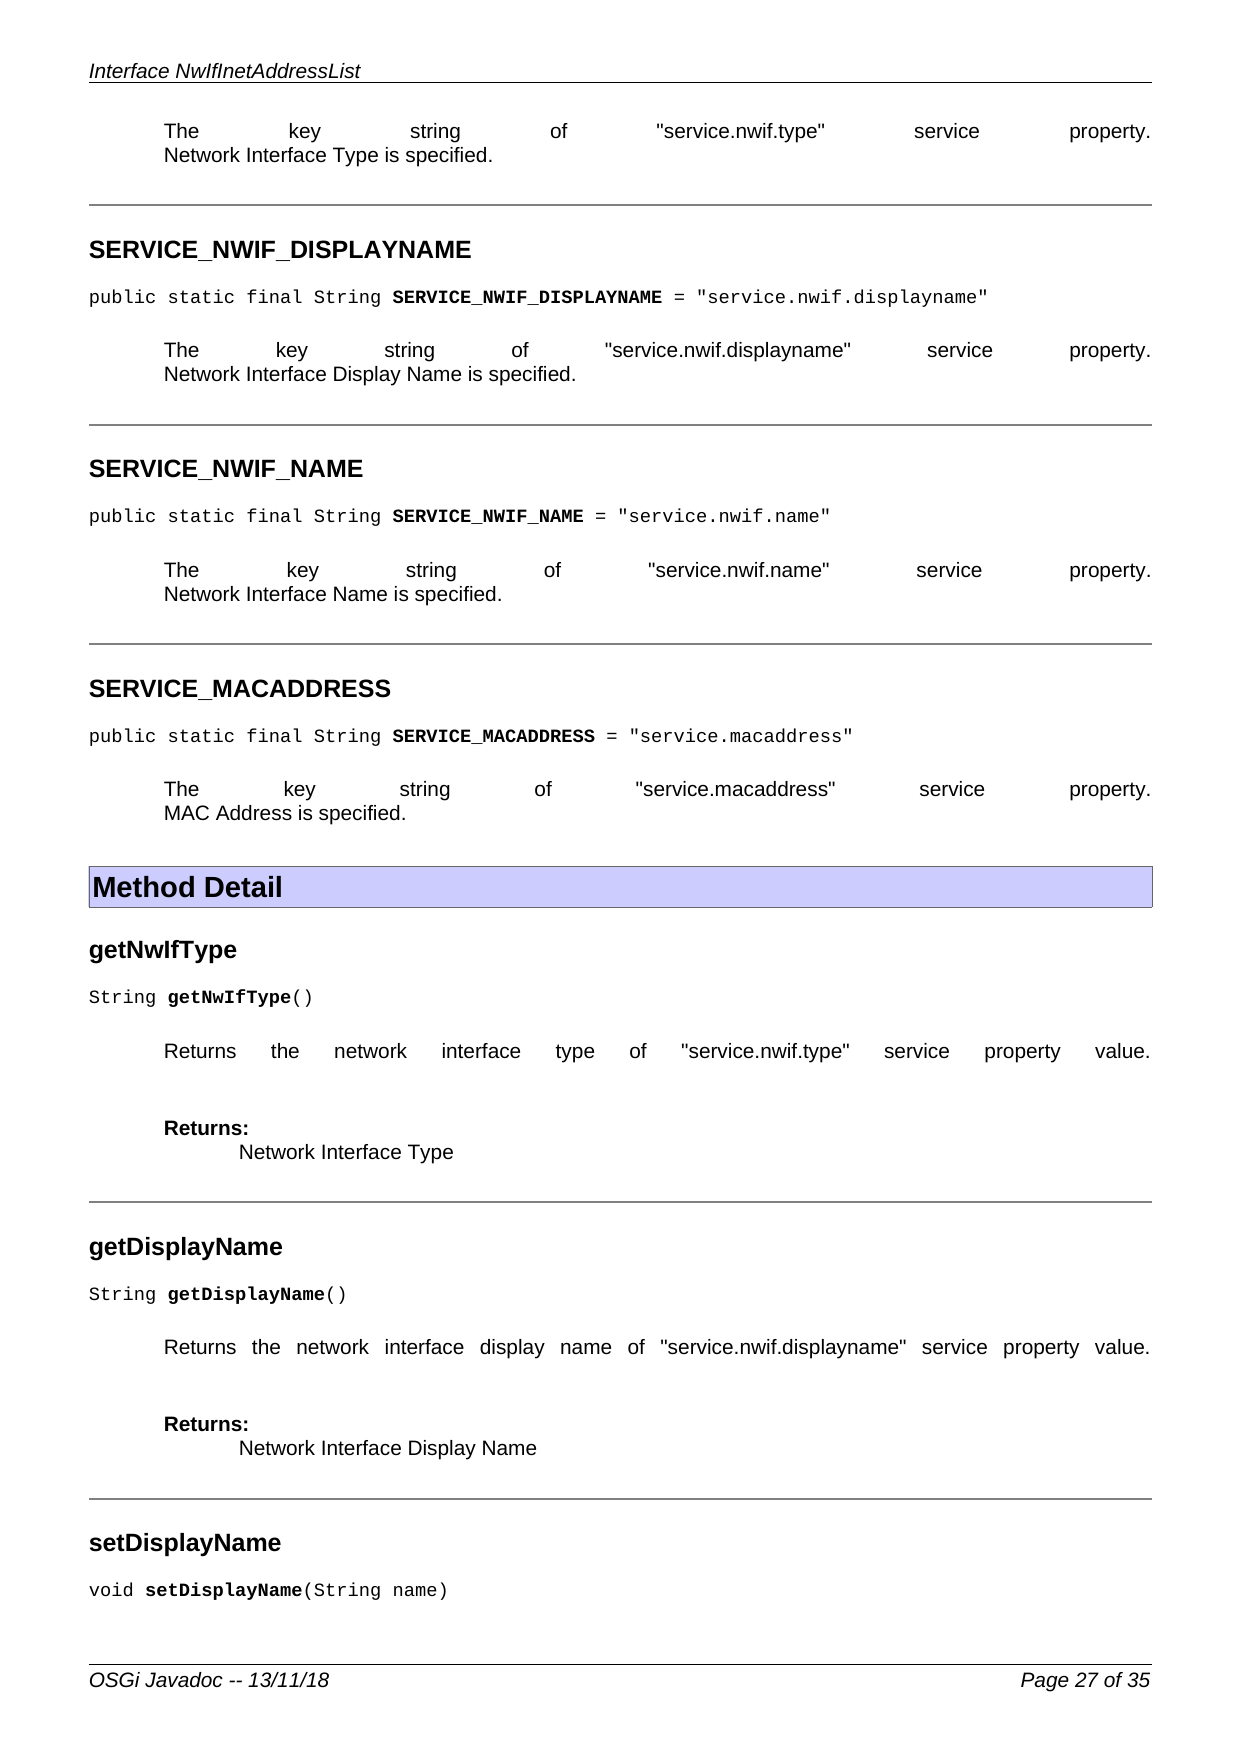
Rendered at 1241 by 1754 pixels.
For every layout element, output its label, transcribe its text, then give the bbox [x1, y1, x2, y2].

text public static final String SERVICE_MACADDRESS = "service.macaddress" [88, 726, 1152, 748]
subtitle SERVICE_NWIF_DISPLAYNAME [88, 234, 1152, 263]
text public static final String SERVICE_NWIF_NAME = "service.nwif.name" [88, 507, 1152, 528]
text public static final String SERVICE_NWIF_DISPLAYNAME = "service.nwif.displayname" [88, 287, 1152, 309]
text The key string of "service.nwif.type" service property. Network Interface Type is specified. [163, 118, 1152, 166]
text Network Interface Type [238, 1139, 1152, 1163]
text void setDisplayName(String name) [88, 1581, 1152, 1602]
subtitle Method Detail [90, 867, 1152, 907]
text The key string of "service.nwif.displayname" service property. Network Interface Display Name is specified. [163, 338, 1152, 386]
text Returns the network interface type of "service.nwif.type" service property value. [163, 1038, 1152, 1086]
text Returns the network interface display name of "service.nwif.displayname" service property value. [163, 1335, 1152, 1383]
subtitle getNwIfType [88, 935, 1152, 964]
text Returns: [163, 1116, 1152, 1139]
subtitle SERVICE_NWIF_NAME [88, 454, 1152, 483]
text Returns: [163, 1412, 1152, 1436]
text Network Interface Display Name [238, 1436, 1152, 1460]
subtitle getDisplayName [88, 1232, 1152, 1261]
subtitle setDisplayName [88, 1528, 1152, 1557]
text String getNwIfType() [88, 988, 1152, 1009]
subtitle SERVICE_MACADDRESS [88, 673, 1152, 702]
text String getDisplayName() [88, 1285, 1152, 1306]
text The key string of "service.nwif.name" service property. Network Interface Name is specified. [163, 557, 1152, 605]
text The key string of "service.macaddress" service property. MAC Address is specified. [163, 777, 1152, 825]
